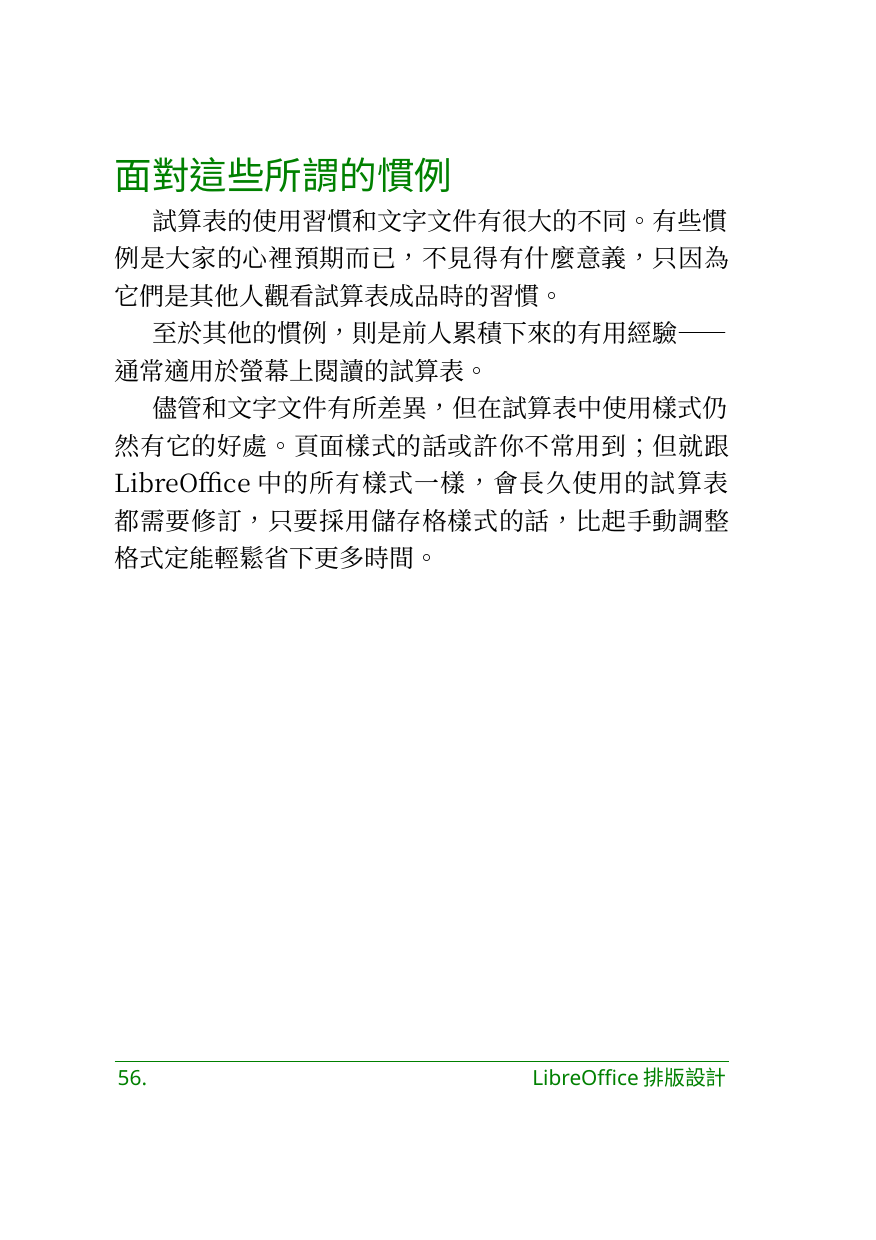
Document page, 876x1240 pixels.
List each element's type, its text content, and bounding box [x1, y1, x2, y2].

text 試算表的使用習慣和文字文件有很大的不同。有些慣例是大家的心裡預期而已，不見得有什麼意義，只因為它們是其他人觀看試算表成品時的習慣。 [114, 200, 729, 313]
subtitle 面對這些所謂的慣例 [114, 146, 729, 200]
text 儘管和文字文件有所差異，但在試算表中使用樣式仍然有它的好處。頁面樣式的話或許你不常用到；但就跟LibreOffice中的所有樣式一樣，會長久使用的試算表都需要修訂，只要採用儲存格樣式的話，比起手動調整格式定能輕鬆省下更多時間。 [114, 388, 729, 575]
text 至於其他的慣例，則是前人累積下來的有用經驗——通常適用於螢幕上閱讀的試算表。 [114, 313, 729, 388]
